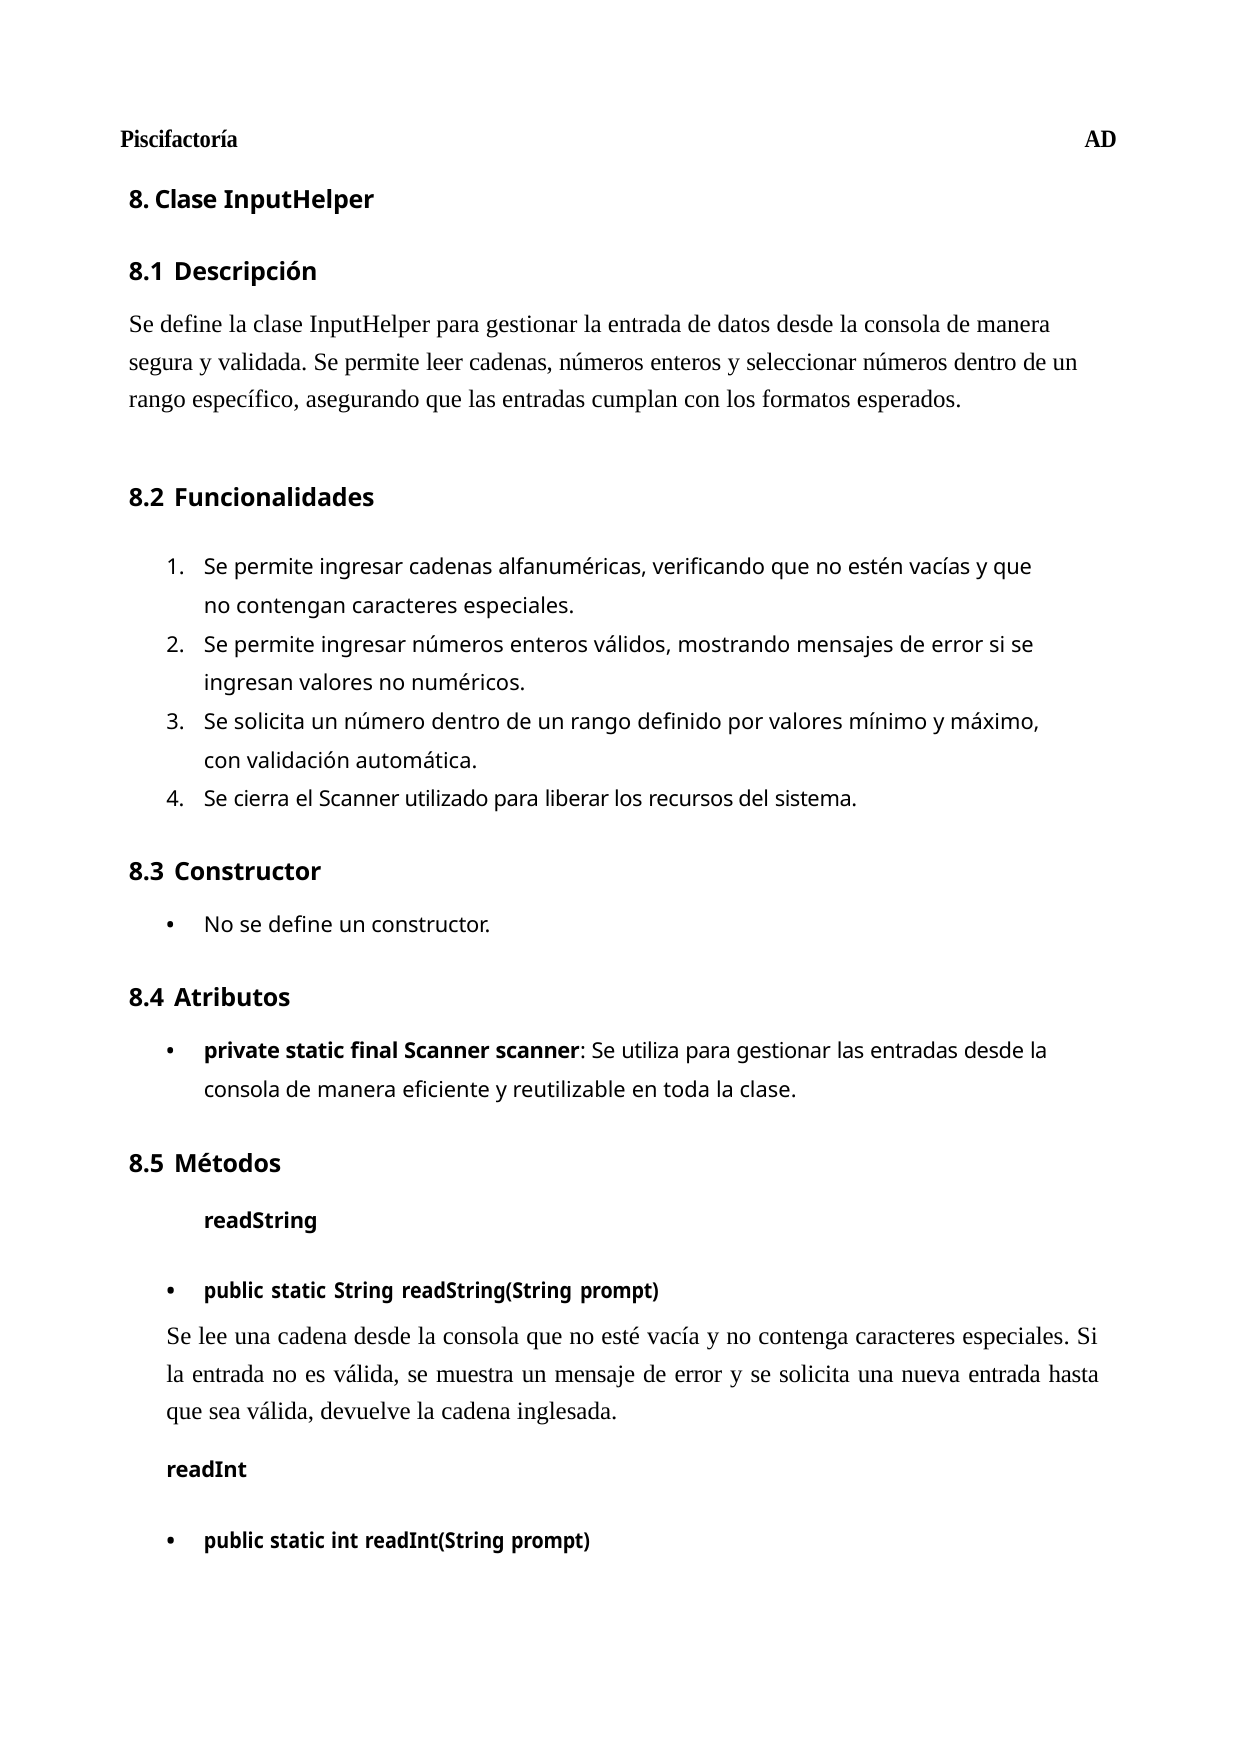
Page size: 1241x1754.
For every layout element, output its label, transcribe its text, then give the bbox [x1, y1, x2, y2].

list Se solicita un número dentro de un rango definido por valores mínimo y máximo, con validación automática. [166, 706, 1070, 774]
subtitle readString [204, 1205, 1122, 1235]
text Se define la clase InputHelper para gestionar la entrada de datos desde la consola de manera segura y validada. Se permite leer cadenas, números enteros y seleccionar números dentro de un rango específico, asegurando que las entradas cumplan con los formatos esperados. [129, 309, 1109, 413]
subtitle Atributos [129, 980, 1122, 1014]
list Se permite ingresar números enteros válidos, mostrando mensajes de error si se ingresan valores no numéricos. [166, 628, 1103, 697]
subtitle Clase InputHelper [129, 182, 1122, 216]
subtitle Métodos [129, 1146, 1122, 1180]
list public static String readString(String prompt) [166, 1275, 1122, 1305]
list public static int readInt(String prompt) [166, 1525, 1122, 1554]
subtitle Descripción [129, 254, 1122, 288]
subtitle Constructor [129, 854, 1122, 888]
list private static final Scanner scanner: Se utiliza para gestionar las entradas desde la consola de manera eficiente y reutilizable en toda la clase. [166, 1035, 1105, 1104]
list Se cierra el Scanner utilizado para liberar los recursos del sistema. [166, 783, 1122, 813]
list No se define un constructor. [166, 909, 1122, 939]
subtitle readInt [166, 1454, 1122, 1484]
subtitle Funcionalidades [129, 479, 1122, 513]
list Se permite ingresar cadenas alfanuméricas, verificando que no estén vacías y que no contengan caracteres especiales. [166, 551, 1057, 619]
text Se lee una cadena desde la consola que no esté vacía y no contenga caracteres especiales. Si la entrada no es válida, se muestra un mensaje de error y se solicita una nueva entrada hasta que sea válida, devuelve la cadena inglesada. [166, 1321, 1099, 1425]
